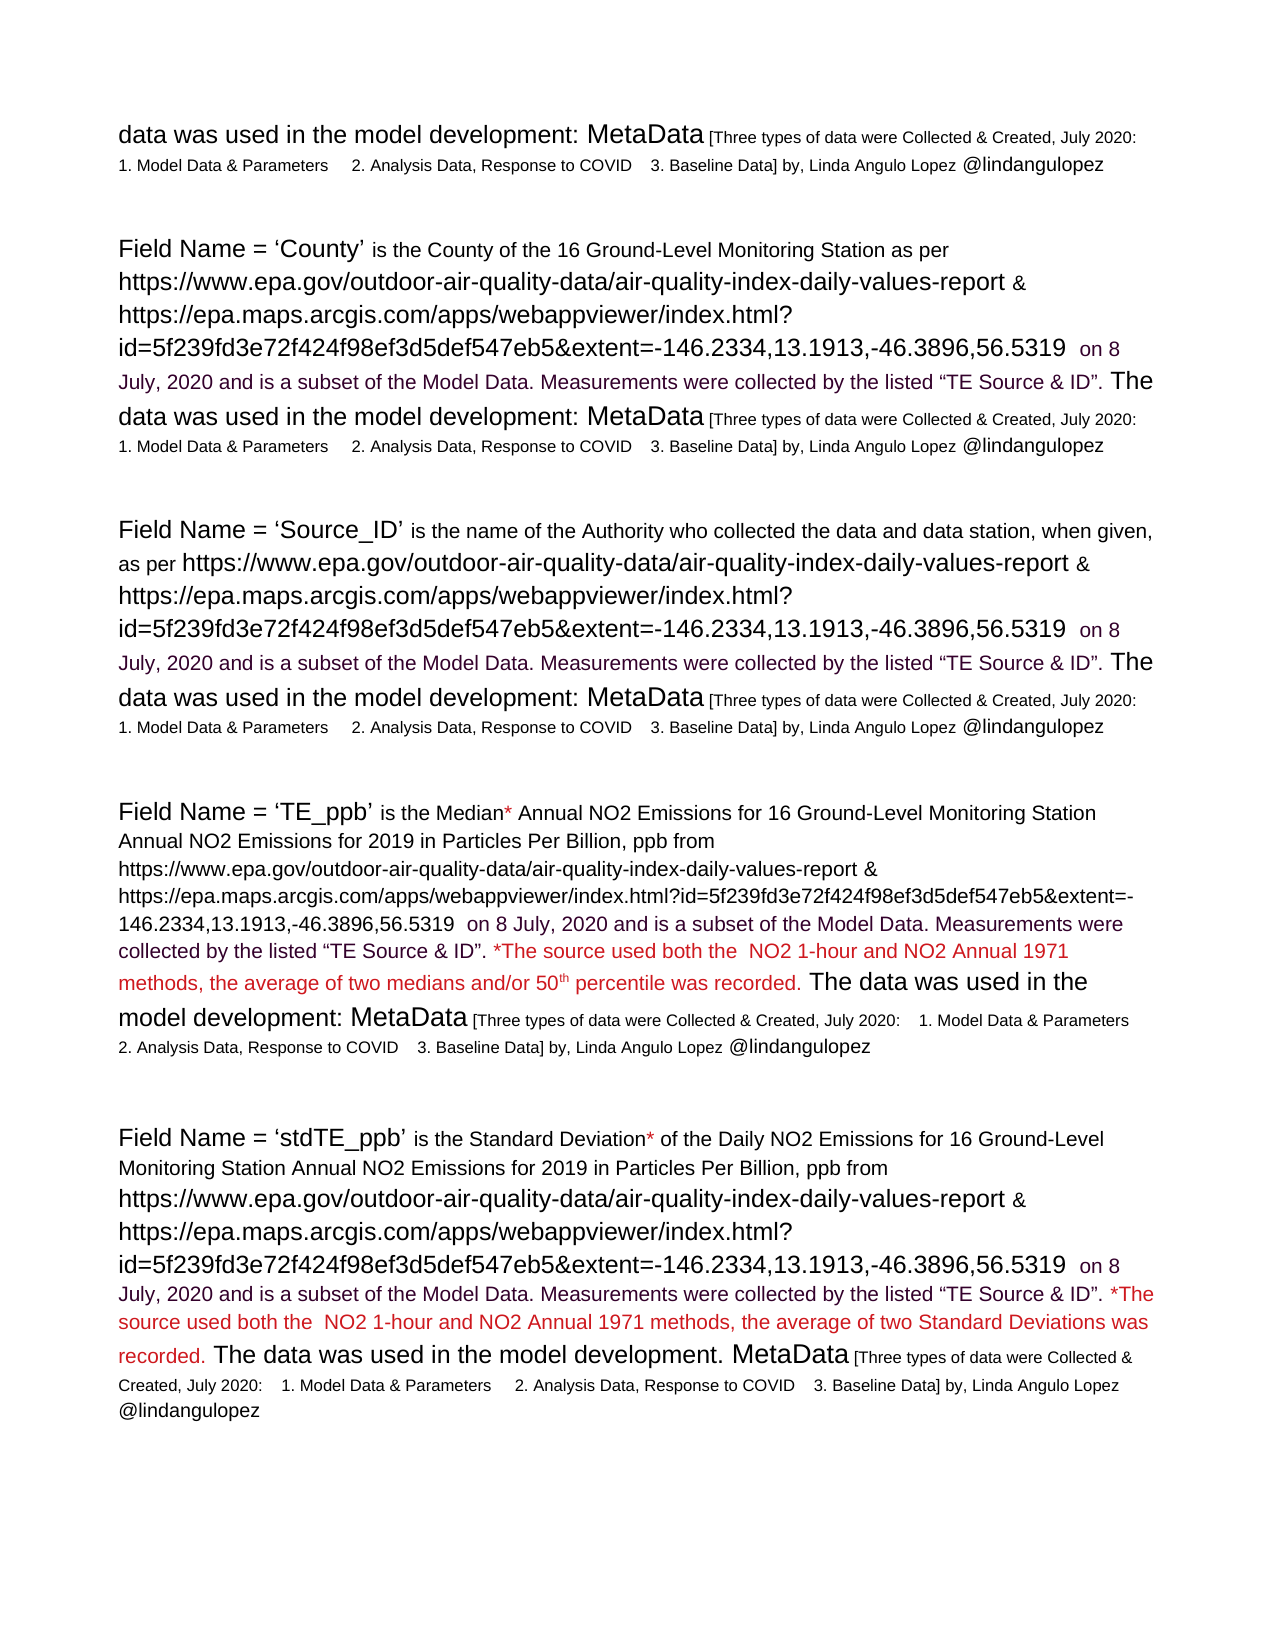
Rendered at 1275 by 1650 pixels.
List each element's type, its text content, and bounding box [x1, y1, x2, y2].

text Field Name = ‘stdTE_ppb’ is the Standard Deviation* of the Daily NO2 Emissions for 16 Ground-Level Monitoring Station Annual NO2 Emissions for 2019 in Particles Per Billion, ppb from https://www.epa.gov/outdoor-air-quality-data/air-quality-index-daily-values-report & https://epa.maps.arcgis.com/apps/webappviewer/index.html?id=5f239fd3e72f424f98ef3d5def547eb5&extent=-146.2334,13.1913,-46.3896,56.5319 on 8 July, 2020 and is a subset of the Model Data. Measurements were collected by the listed “TE Source & ID”. *The source used both the NO2 1-hour and NO2 Annual 1971 methods, the average of two Standard Deviations was recorded. The data was used in the model development. MetaData [Three types of data were Collected & Created, July 2020: 1. Model Data & Parameters 2. Analysis Data, Response to COVID 3. Baseline Data] by, Linda Angulo Lopez @lindangulopez [118, 1123, 1157, 1422]
text data was used in the model development: MetaData [Three types of data were Collected & Created, July 2020: 1. Model Data & Parameters 2. Analysis Data, Response to COVID 3. Baseline Data] by, Linda Angulo Lopez @lindangulopez [118, 118, 1157, 175]
text Field Name = ‘County’ is the County of the 16 Ground-Level Monitoring Station as per https://www.epa.gov/outdoor-air-quality-data/air-quality-index-daily-values-report & https://epa.maps.arcgis.com/apps/webappviewer/index.html?id=5f239fd3e72f424f98ef3d5def547eb5&extent=-146.2334,13.1913,-46.3896,56.5319 on 8 July, 2020 and is a subset of the Model Data. Measurements were collected by the listed “TE Source & ID”. The data was used in the model development: MetaData [Three types of data were Collected & Created, July 2020: 1. Model Data & Parameters 2. Analysis Data, Response to COVID 3. Baseline Data] by, Linda Angulo Lopez @lindangulopez [118, 234, 1157, 457]
text Field Name = ‘TE_ppb’ is the Median* Annual NO2 Emissions for 16 Ground-Level Monitoring Station Annual NO2 Emissions for 2019 in Particles Per Billion, ppb from https://www.epa.gov/outdoor-air-quality-data/air-quality-index-daily-values-report & https://epa.maps.arcgis.com/apps/webappviewer/index.html?id=5f239fd3e72f424f98ef3d5def547eb5&extent=-146.2334,13.1913,-46.3896,56.5319 on 8 July, 2020 and is a subset of the Model Data. Measurements were collected by the listed “TE Source & ID”. *The source used both the NO2 1-hour and NO2 Annual 1971 methods, the average of two medians and/or 50th percentile was recorded. The data was used in the model development: MetaData [Three types of data were Collected & Created, July 2020: 1. Model Data & Parameters 2. Analysis Data, Response to COVID 3. Baseline Data] by, Linda Angulo Lopez @lindangulopez [118, 797, 1157, 1058]
text Field Name = ‘Source_ID’ is the name of the Authority who collected the data and data station, when given, as per https://www.epa.gov/outdoor-air-quality-data/air-quality-index-daily-values-report & https://epa.maps.arcgis.com/apps/webappviewer/index.html?id=5f239fd3e72f424f98ef3d5def547eb5&extent=-146.2334,13.1913,-46.3896,56.5319 on 8 July, 2020 and is a subset of the Model Data. Measurements were collected by the listed “TE Source & ID”. The data was used in the model development: MetaData [Three types of data were Collected & Created, July 2020: 1. Model Data & Parameters 2. Analysis Data, Response to COVID 3. Baseline Data] by, Linda Angulo Lopez @lindangulopez [118, 515, 1157, 738]
